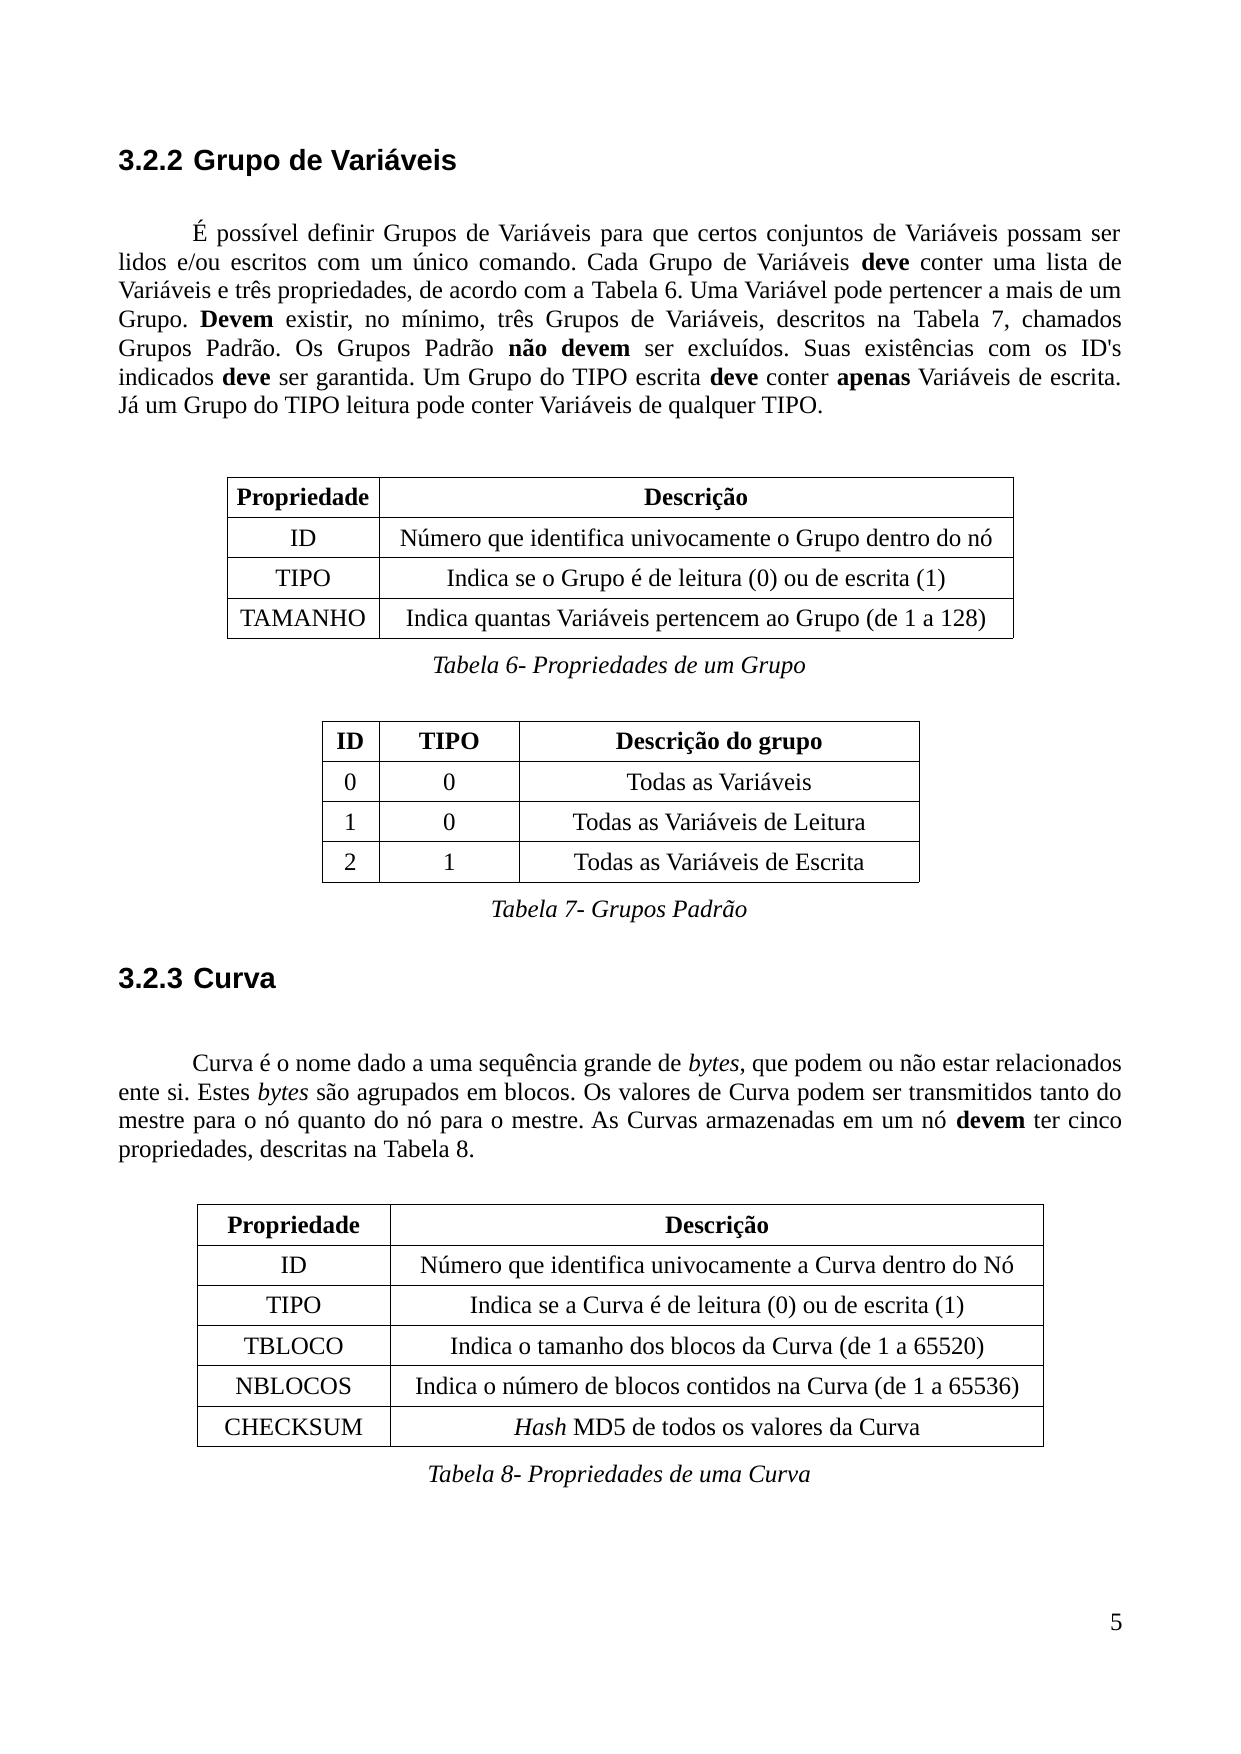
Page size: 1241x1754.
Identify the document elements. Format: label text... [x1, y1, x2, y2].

table_cell Indica quantas Variáveis pertencem ao Grupo (de 1 a 128) [380, 599, 1013, 638]
table_cell Todas as Variáveis [520, 762, 919, 801]
table_cell Indica se a Curva é de leitura (0) ou de escrita (1) [391, 1286, 1043, 1325]
table_cell TBLOCO [198, 1326, 390, 1365]
text Curva é o nome dado a uma sequência grande de bytes, que podem ou não estar relacionados ente si. Estes bytes são agrupados em blocos. Os valores de Curva podem ser transmitidos tanto do mestre para o nó quanto do nó para o mestre. As Curvas armazenadas em um nó devem ter cinco propriedades, descritas na Tabela 8. [118, 1048, 1122, 1163]
text Tabela 6- Propriedades de um Grupo [118, 651, 1122, 679]
text É possível definir Grupos de Variáveis para que certos conjuntos de Variáveis possam ser lidos e/ou escritos com um único comando. Cada Grupo de Variáveis deve conter uma lista de Variáveis e três propriedades, de acordo com a Tabela 6. Uma Variável pode pertencer a mais de um Grupo. Devem existir, no mínimo, três Grupos de Variáveis, descritos na Tabela 7, chamados Grupos Padrão. Os Grupos Padrão não devem ser excluídos. Suas existências com os ID's indicados deve ser garantida. Um Grupo do TIPO escrita deve conter apenas Variáveis de escrita. Já um Grupo do TIPO leitura pode conter Variáveis de qualquer TIPO. [118, 218, 1122, 419]
table_header Descrição [380, 478, 1013, 517]
table_header Descrição do grupo [520, 722, 919, 761]
table_header TIPO [380, 722, 519, 761]
table_cell Número que identifica univocamente o Grupo dentro do nó [380, 518, 1013, 557]
table_cell 2 [323, 842, 379, 882]
table_header Propriedade [198, 1205, 390, 1244]
table_header Descrição [391, 1205, 1043, 1244]
table_cell 1 [380, 842, 519, 882]
table_cell Indica o número de blocos contidos na Curva (de 1 a 65536) [391, 1366, 1043, 1406]
table_cell Indica o tamanho dos blocos da Curva (de 1 a 65520) [391, 1326, 1043, 1365]
table_cell TIPO [198, 1286, 390, 1325]
table_cell ID [198, 1246, 390, 1285]
subtitle Curva [118, 961, 1122, 994]
table_cell TAMANHO [228, 599, 379, 638]
table_header Propriedade [228, 478, 379, 517]
subtitle Grupo de Variáveis [118, 143, 1122, 177]
table_cell Todas as Variáveis de Escrita [520, 842, 919, 882]
table_cell Indica se o Grupo é de leitura (0) ou de escrita (1) [380, 558, 1013, 598]
table_header ID [323, 722, 379, 761]
table_cell 1 [323, 802, 379, 841]
table_cell NBLOCOS [198, 1366, 390, 1406]
table_cell Hash MD5 de todos os valores da Curva [391, 1407, 1043, 1446]
table_cell Número que identifica univocamente a Curva dentro do Nó [391, 1246, 1043, 1285]
text Tabela 7- Grupos Padrão [118, 894, 1122, 923]
table_cell 0 [323, 762, 379, 801]
table_cell 0 [380, 762, 519, 801]
table_cell Todas as Variáveis de Leitura [520, 802, 919, 841]
table_cell 0 [380, 802, 519, 841]
table_cell ID [228, 518, 379, 557]
table_cell TIPO [228, 558, 379, 598]
table_cell CHECKSUM [198, 1407, 390, 1446]
text Tabela 8- Propriedades de uma Curva [118, 1459, 1122, 1487]
